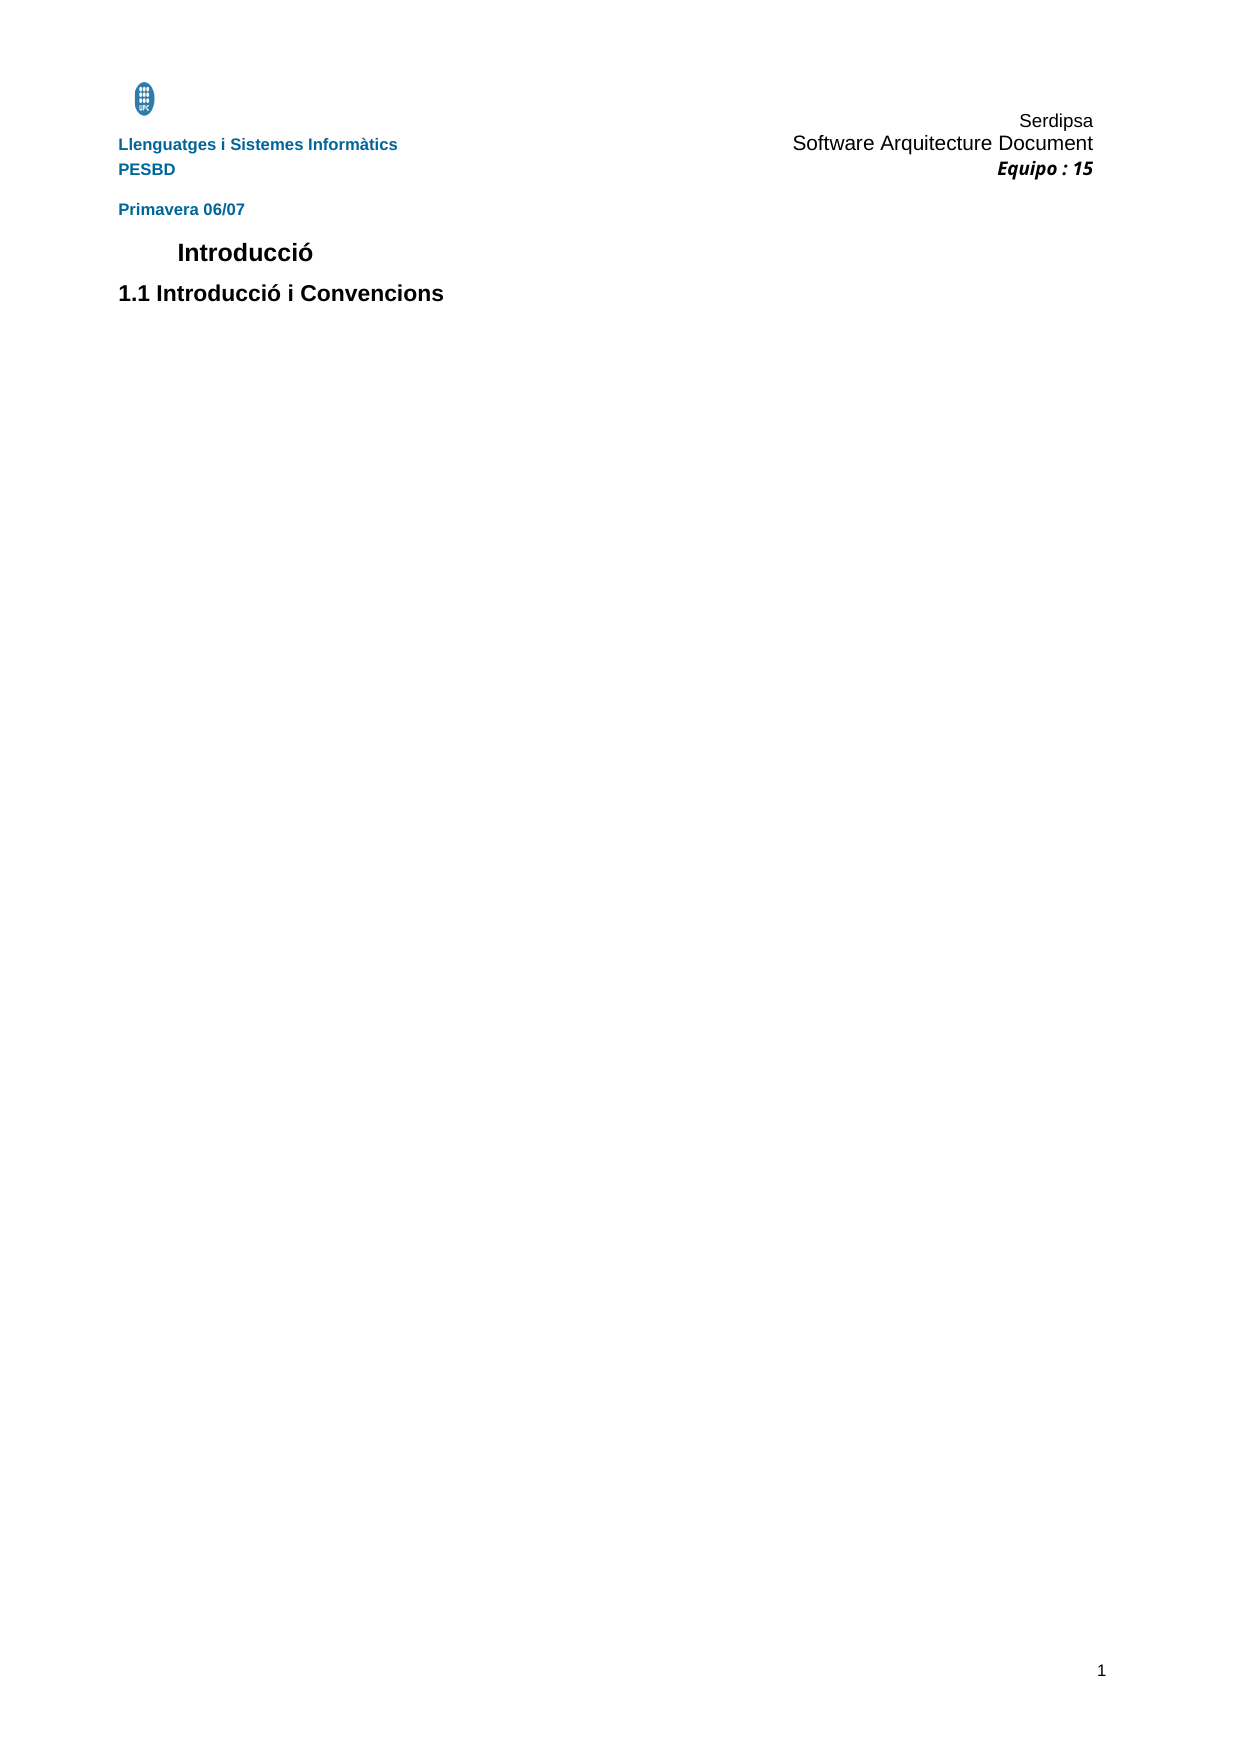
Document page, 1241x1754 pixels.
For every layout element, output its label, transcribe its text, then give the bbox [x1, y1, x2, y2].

subtitle Introducció [118, 238, 1106, 267]
subtitle Introducció i Convencions [118, 279, 1106, 306]
